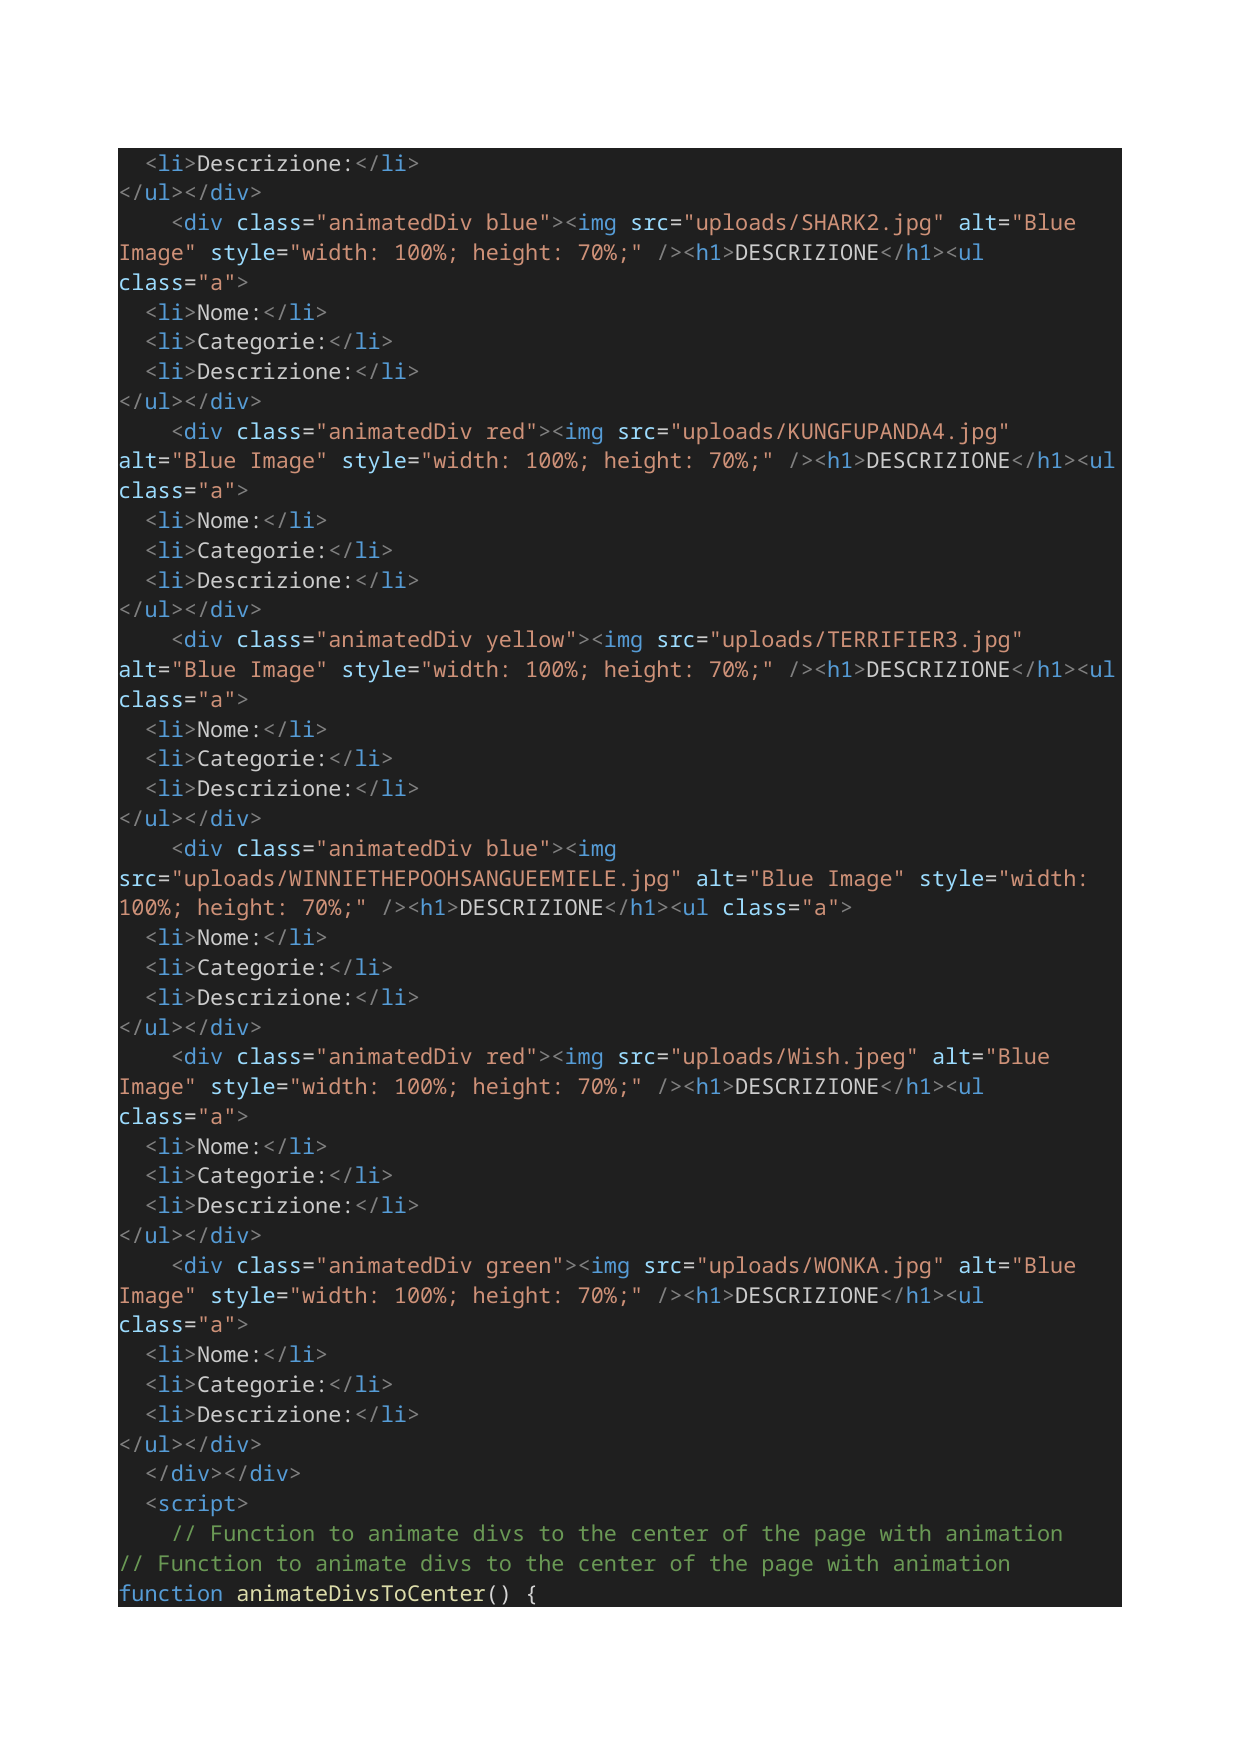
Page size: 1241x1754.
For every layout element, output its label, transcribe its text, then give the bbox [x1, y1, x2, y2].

text <li>Categorie:</li> [118, 952, 1122, 982]
text function animateDivsToCenter() { [118, 1578, 1122, 1607]
text <div class="animatedDiv green"><img src="uploads/WONKA.jpg" alt="Blue Image" style="width: 100%; height: 70%;" /><h1>DESCRIZIONE</h1><ul class="a"> [118, 1250, 1122, 1339]
text <li>Categorie:</li> [118, 326, 1122, 356]
text <li>Nome:</li> [118, 1131, 1122, 1161]
text <li>Categorie:</li> [118, 743, 1122, 773]
text <li>Nome:</li> [118, 922, 1122, 952]
text <li>Descrizione:</li> [118, 1399, 1122, 1429]
text </ul></div> [118, 803, 1122, 833]
text </div></div> [118, 1458, 1122, 1488]
text </ul></div> [118, 594, 1122, 624]
text </ul></div> [118, 1220, 1122, 1250]
text </ul></div> [118, 386, 1122, 416]
text <div class="animatedDiv blue"><img src="uploads/WINNIETHEPOOHSANGUEEMIELE.jpg" alt="Blue Image" style="width: 100%; height: 70%;" /><h1>DESCRIZIONE</h1><ul class="a"> [118, 833, 1122, 922]
text <div class="animatedDiv red"><img src="uploads/KUNGFUPANDA4.jpg" alt="Blue Image" style="width: 100%; height: 70%;" /><h1>DESCRIZIONE</h1><ul class="a"> [118, 416, 1122, 505]
text <li>Descrizione:</li> [118, 565, 1122, 594]
text <li>Descrizione:</li> [118, 356, 1122, 386]
text <div class="animatedDiv yellow"><img src="uploads/TERRIFIER3.jpg" alt="Blue Image" style="width: 100%; height: 70%;" /><h1>DESCRIZIONE</h1><ul class="a"> [118, 624, 1122, 714]
text // Function to animate divs to the center of the page with animation [118, 1548, 1122, 1578]
text <li>Nome:</li> [118, 714, 1122, 743]
text <li>Nome:</li> [118, 1339, 1122, 1369]
text <li>Descrizione:</li> [118, 982, 1122, 1012]
text <li>Nome:</li> [118, 505, 1122, 535]
text </ul></div> [118, 1429, 1122, 1458]
text <div class="animatedDiv blue"><img src="uploads/SHARK2.jpg" alt="Blue Image" style="width: 100%; height: 70%;" /><h1>DESCRIZIONE</h1><ul class="a"> [118, 207, 1122, 297]
text <li>Categorie:</li> [118, 1161, 1122, 1190]
text <div class="animatedDiv red"><img src="uploads/Wish.jpeg" alt="Blue Image" style="width: 100%; height: 70%;" /><h1>DESCRIZIONE</h1><ul class="a"> [118, 1041, 1122, 1131]
text <li>Nome:</li> [118, 297, 1122, 326]
text <li>Descrizione:</li> [118, 1190, 1122, 1220]
text <li>Descrizione:</li> [118, 148, 1122, 177]
text // Function to animate divs to the center of the page with animation [118, 1518, 1122, 1548]
text <li>Descrizione:</li> [118, 773, 1122, 803]
text </ul></div> [118, 177, 1122, 207]
text <li>Categorie:</li> [118, 1369, 1122, 1399]
text </ul></div> [118, 1012, 1122, 1041]
text <script> [118, 1488, 1122, 1518]
text <li>Categorie:</li> [118, 535, 1122, 565]
